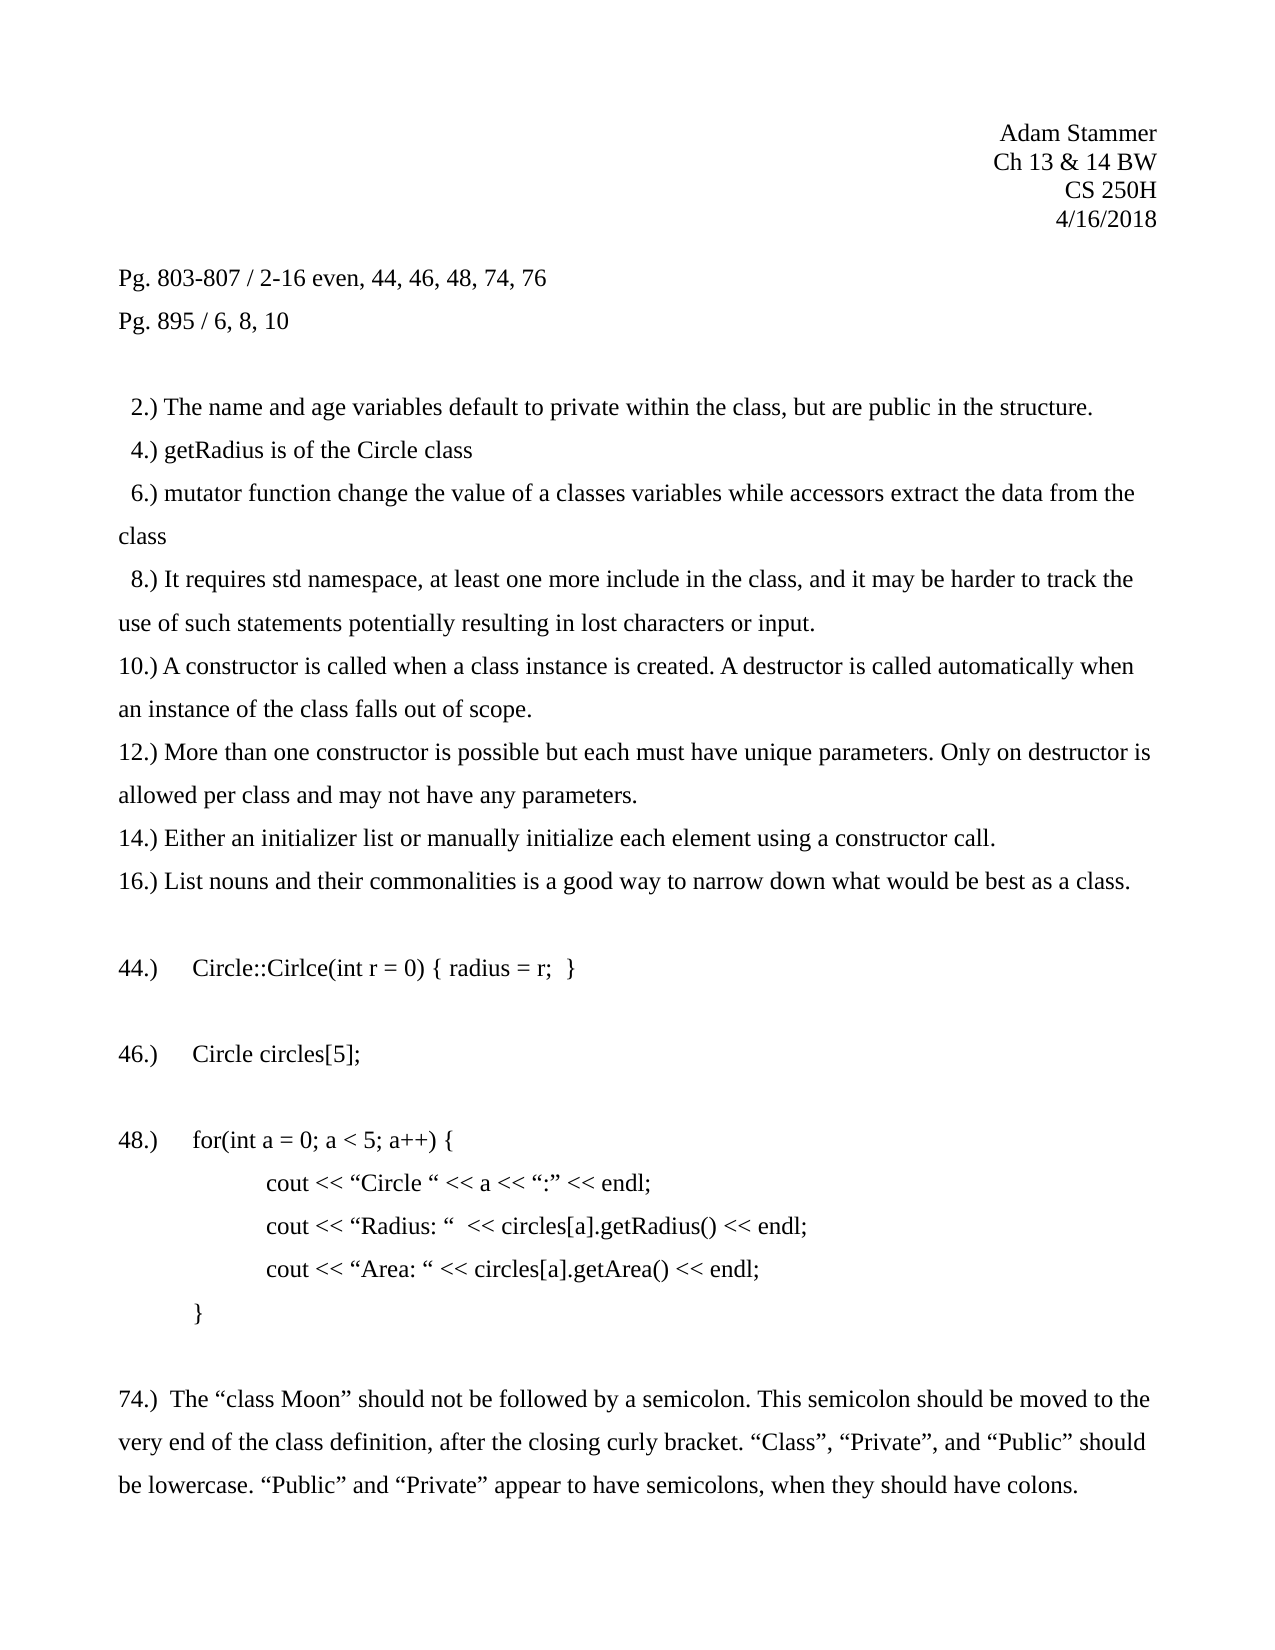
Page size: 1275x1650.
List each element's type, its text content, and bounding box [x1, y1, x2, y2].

text cout << “Circle “ << a << “:” << endl; [118, 1168, 1157, 1197]
text 74.) The “class Moon” should not be followed by a semicolon. This semicolon should be moved to the very end of the class definition, after the closing curly bracket. “Class”, “Private”, and “Public” should be lowercase. “Public” and “Private” appear to have semicolons, when they should have colons. [118, 1384, 1157, 1499]
text 14.) Either an initializer list or manually initialize each element using a constructor call. [118, 823, 1157, 852]
text 8.) It requires std namespace, at least one more include in the class, and it may be harder to track the use of such statements potentially resulting in lost characters or input. [118, 564, 1157, 636]
text 10.) A constructor is called when a class instance is created. A destructor is called automatically when an instance of the class falls out of scope. [118, 651, 1157, 723]
text cout << “Area: “ << circles[a].getArea() << endl; [118, 1254, 1157, 1283]
text 12.) More than one constructor is possible but each must have unique parameters. Only on destructor is allowed per class and may not have any parameters. [118, 737, 1157, 809]
text 2.) The name and age variables default to private within the class, but are public in the structure. [118, 392, 1157, 421]
text 44.) Circle::Cirlce(int r = 0) { radius = r; } [118, 953, 1157, 981]
text } [118, 1298, 1157, 1326]
text 48.) for(int a = 0; a < 5; a++) { [118, 1125, 1157, 1154]
text 4.) getRadius is of the Circle class [118, 435, 1157, 464]
text 16.) List nouns and their commonalities is a good way to narrow down what would be best as a class. [118, 866, 1157, 895]
text cout << “Radius: “ << circles[a].getRadius() << endl; [118, 1211, 1157, 1240]
text 46.) Circle circles[5]; [118, 1039, 1157, 1068]
text Pg. 803-807 / 2-16 even, 44, 46, 48, 74, 76 [118, 263, 1157, 291]
text Pg. 895 / 6, 8, 10 [118, 306, 1157, 334]
text 6.) mutator function change the value of a classes variables while accessors extract the data from the class [118, 478, 1157, 550]
